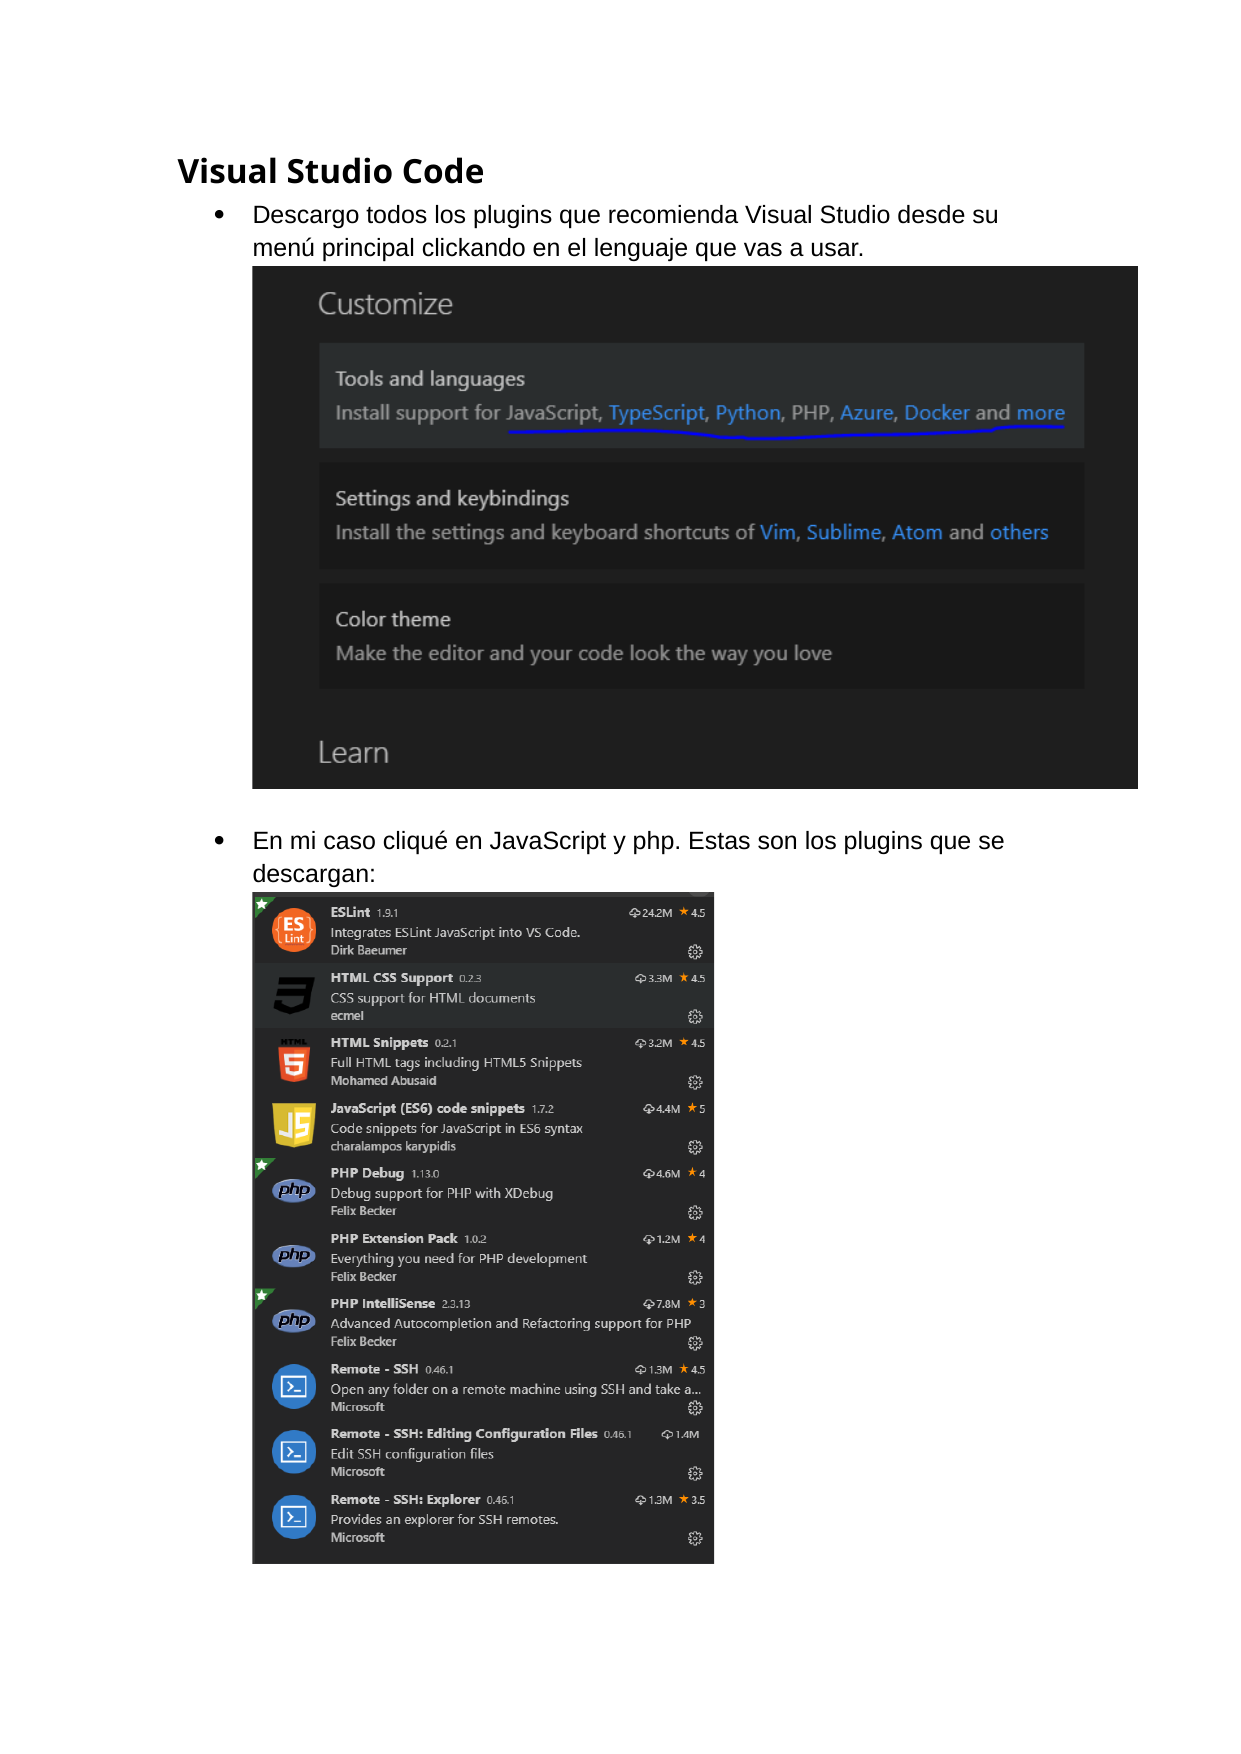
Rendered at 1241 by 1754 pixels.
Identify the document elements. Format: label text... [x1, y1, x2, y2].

text Visual Studio Code [177, 148, 1063, 193]
list Descargo todos los plugins que recomienda Visual Studio desde su menú principal clickando en el lenguaje que vas a usar. [215, 200, 1063, 262]
list En mi caso cliqué en JavaScript y php. Estas son los plugins que se descargan: [215, 826, 1063, 888]
